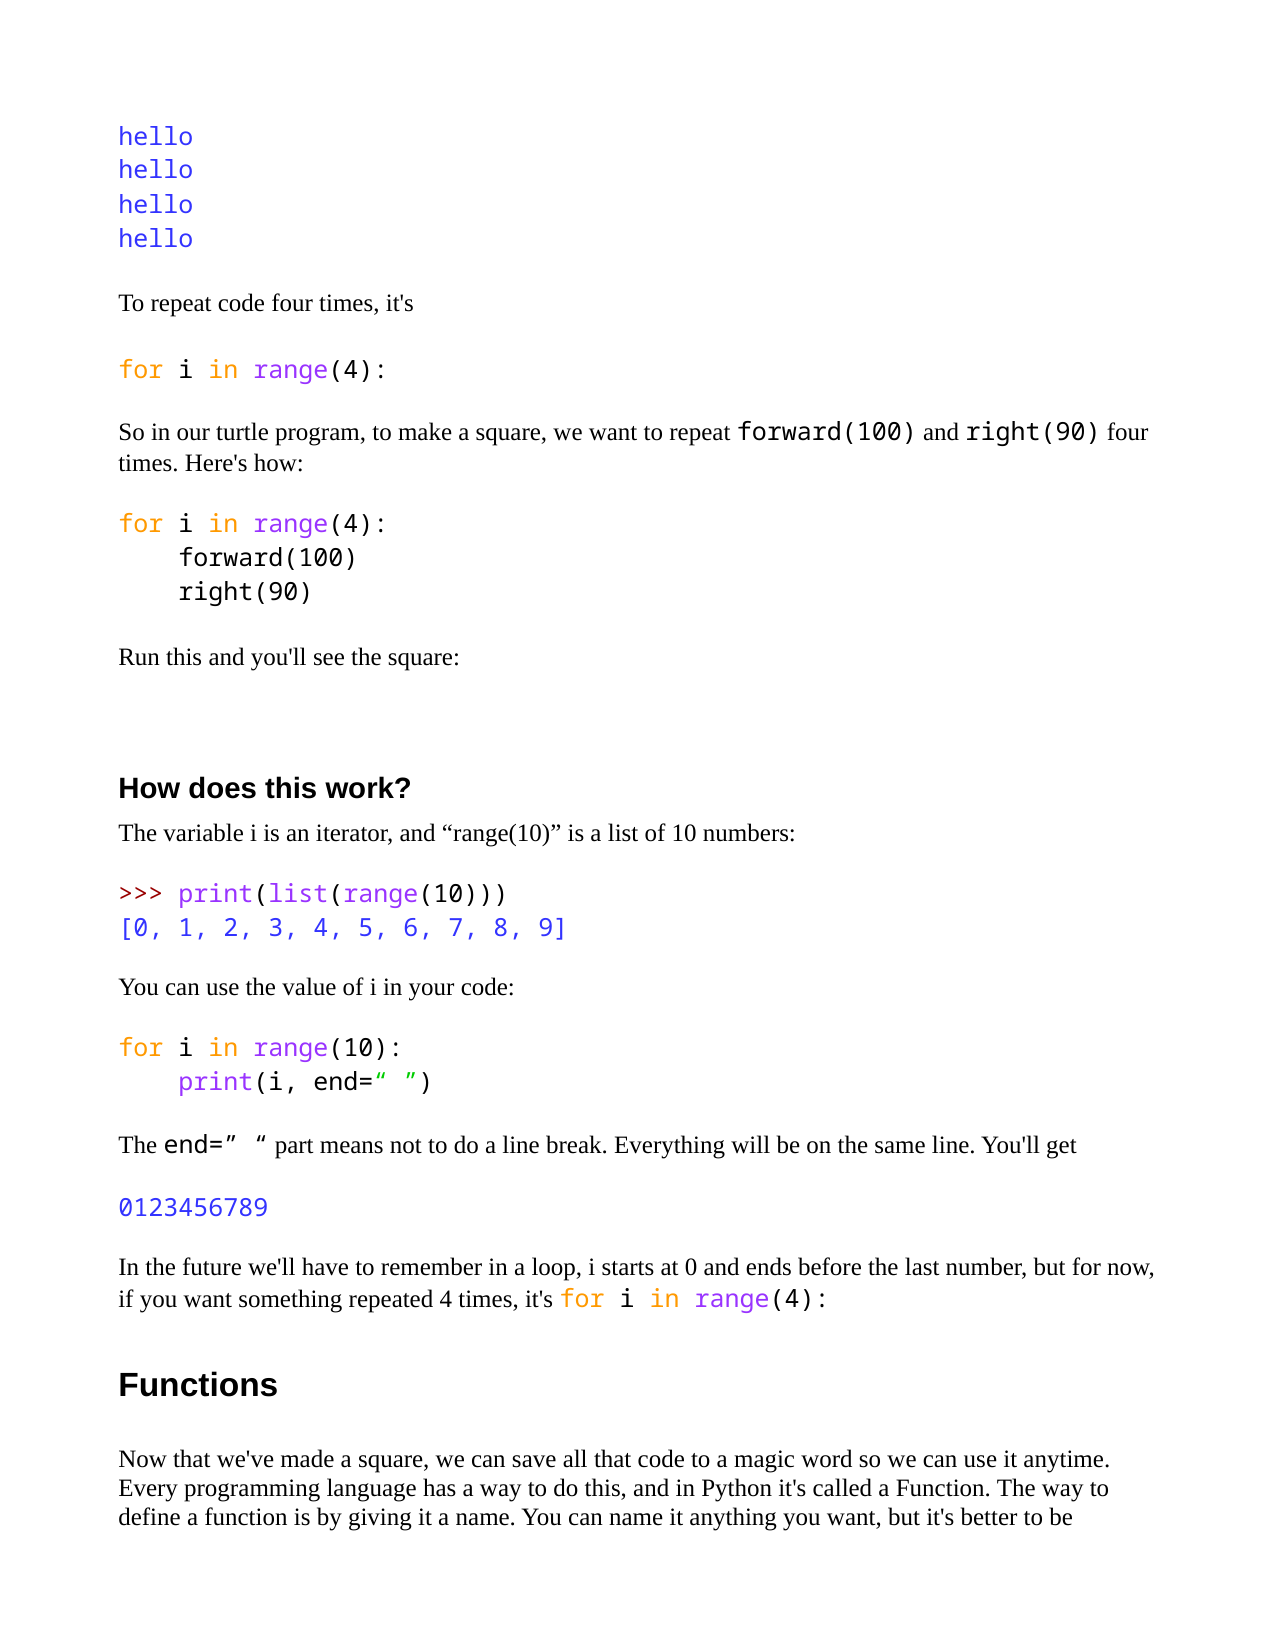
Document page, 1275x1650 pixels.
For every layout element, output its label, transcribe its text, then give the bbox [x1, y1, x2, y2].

text right(90) [118, 574, 1157, 608]
text The end=” “ part means not to do a line break. Everything will be on the same line. You'll get [118, 1126, 1157, 1161]
text for i in range(4): [118, 506, 1157, 540]
subtitle How does this work? [118, 771, 1157, 805]
text To repeat code four times, it's [118, 288, 1157, 317]
text for i in range(4): [118, 351, 1157, 385]
text The variable i is an iterator, and “range(10)” is a list of 10 numbers: [118, 818, 1157, 846]
text hello [118, 118, 1157, 152]
text >>> print(list(range(10))) [118, 875, 1157, 909]
text [0, 1, 2, 3, 4, 5, 6, 7, 8, 9] [118, 909, 1157, 943]
text In the future we'll have to remember in a loop, i starts at 0 and ends before the last number, but for now, if you want something repeated 4 times, it's for i in range(4): [118, 1252, 1157, 1315]
text You can use the value of i in your code: [118, 972, 1157, 1001]
text Now that we've made a square, we can save all that code to a magic word so we can use it anytime. Every programming language has a way to do this, and in Python it's called a Function. The way to define a function is by giving it a name. You can name it anything you want, but it's better to be [118, 1444, 1157, 1531]
text forward(100) [118, 540, 1157, 574]
text print(i, end=“ ”) [118, 1064, 1157, 1098]
text hello [118, 152, 1157, 186]
text 0123456789 [118, 1189, 1157, 1223]
text for i in range(10): [118, 1029, 1157, 1064]
text hello [118, 186, 1157, 220]
text Run this and you'll see the square: [118, 642, 1157, 671]
text hello [118, 220, 1157, 254]
subtitle Functions [118, 1364, 1157, 1403]
text So in our turtle program, to make a square, we want to repeat forward(100) and right(90) four times. Here's how: [118, 414, 1157, 477]
